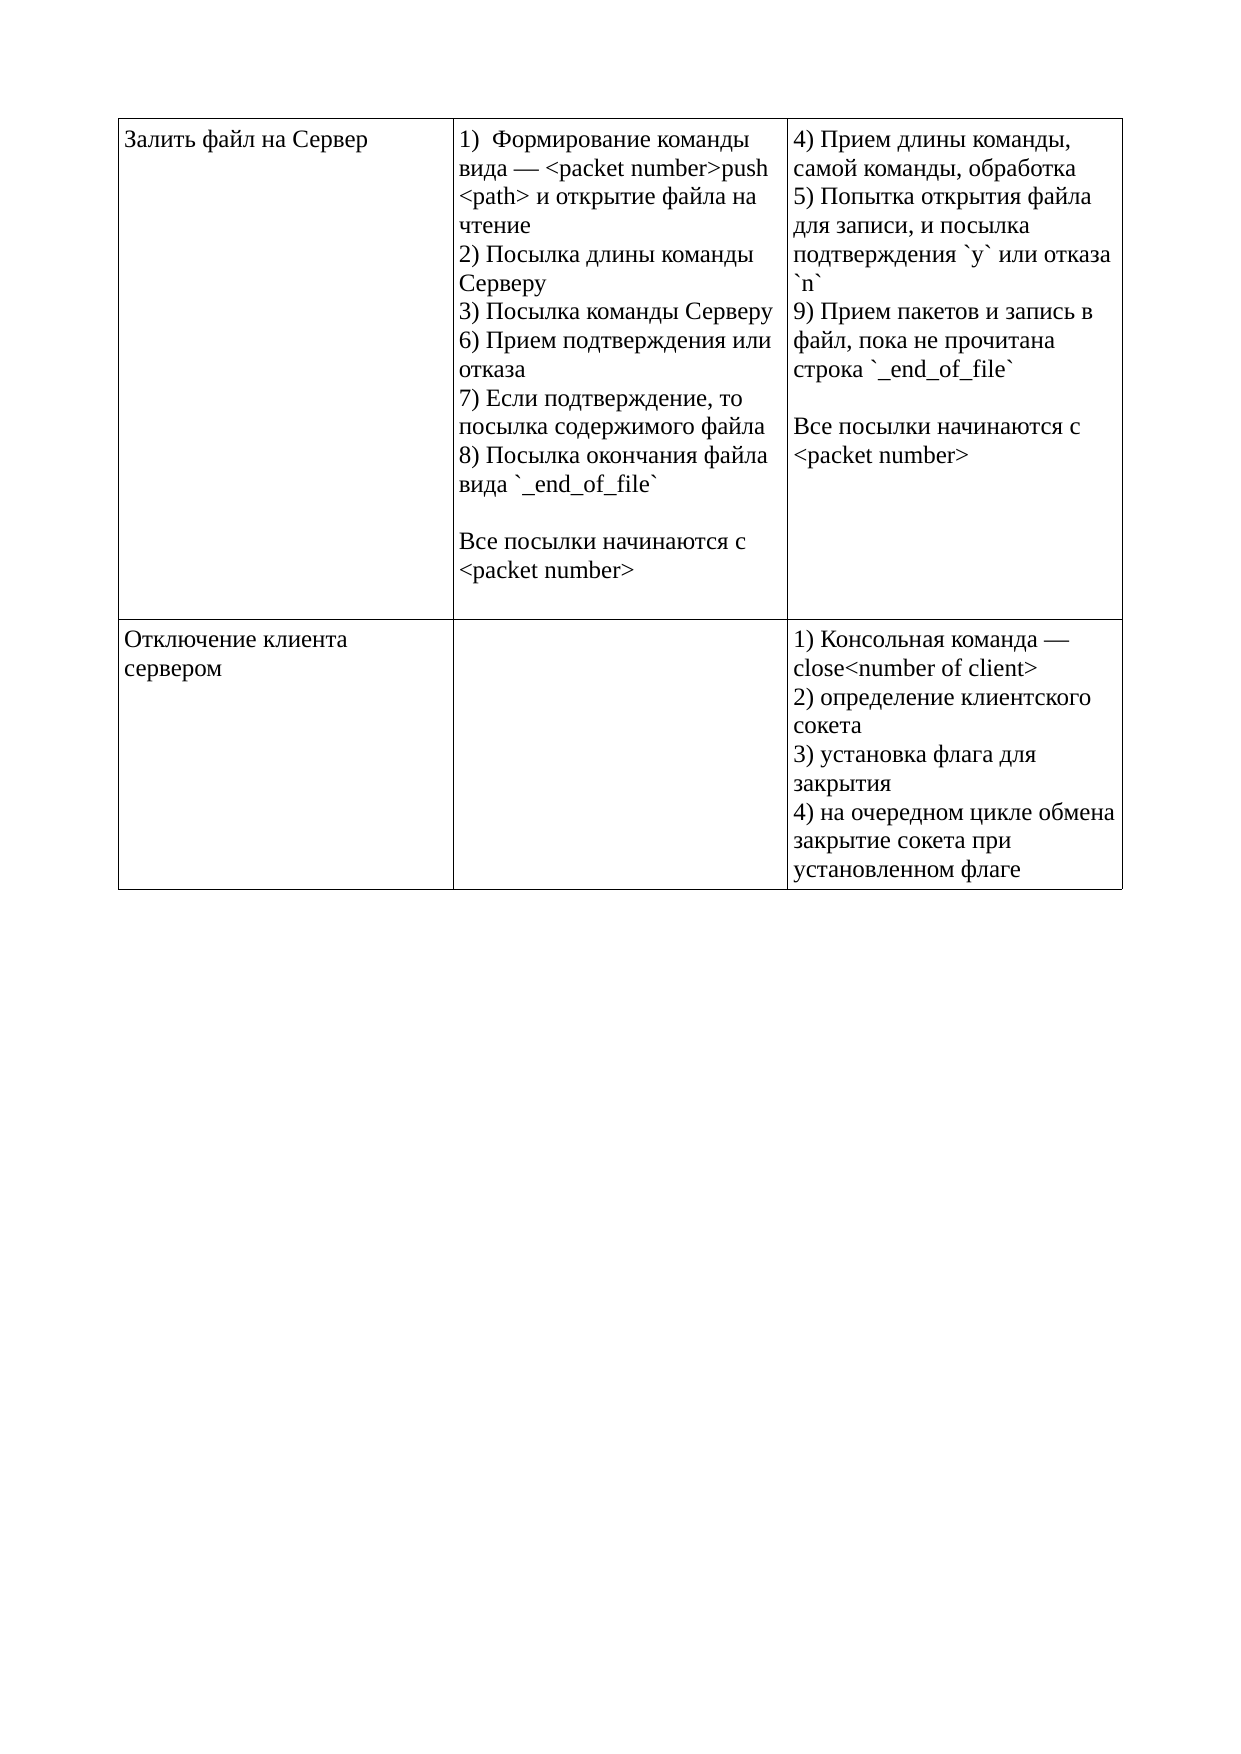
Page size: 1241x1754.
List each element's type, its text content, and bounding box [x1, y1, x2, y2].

table_cell 4) Прием длины команды, самой команды, обработка 5) Попытка открытия файла для записи, и посылка подтверждения `y` или отказа `n` 9) Прием пакетов и запись в файл, пока не прочитана строка `_end_of_file` Все посылки начинаются с <packet number> [788, 119, 1122, 618]
table_cell 1) Формирование команды вида — <packet number>push <path> и открытие файла на чтение 2) Посылка длины команды Серверу 3) Посылка команды Серверу 6) Прием подтверждения или отказа 7) Если подтверждение, то посылка содержимого файла 8) Посылка окончания файла вида `_end_of_file` Все посылки начинаются с <packet number> [454, 119, 787, 618]
table_cell Отключение клиента сервером [119, 620, 453, 889]
table_cell [454, 620, 787, 889]
table_cell Залить файл на Сервер [119, 119, 453, 618]
table_cell 1) Консольная команда — close<number of client> 2) определение клиентского сокета 3) установка флага для закрытия 4) на очередном цикле обмена закрытие сокета при установленном флаге [788, 620, 1122, 889]
